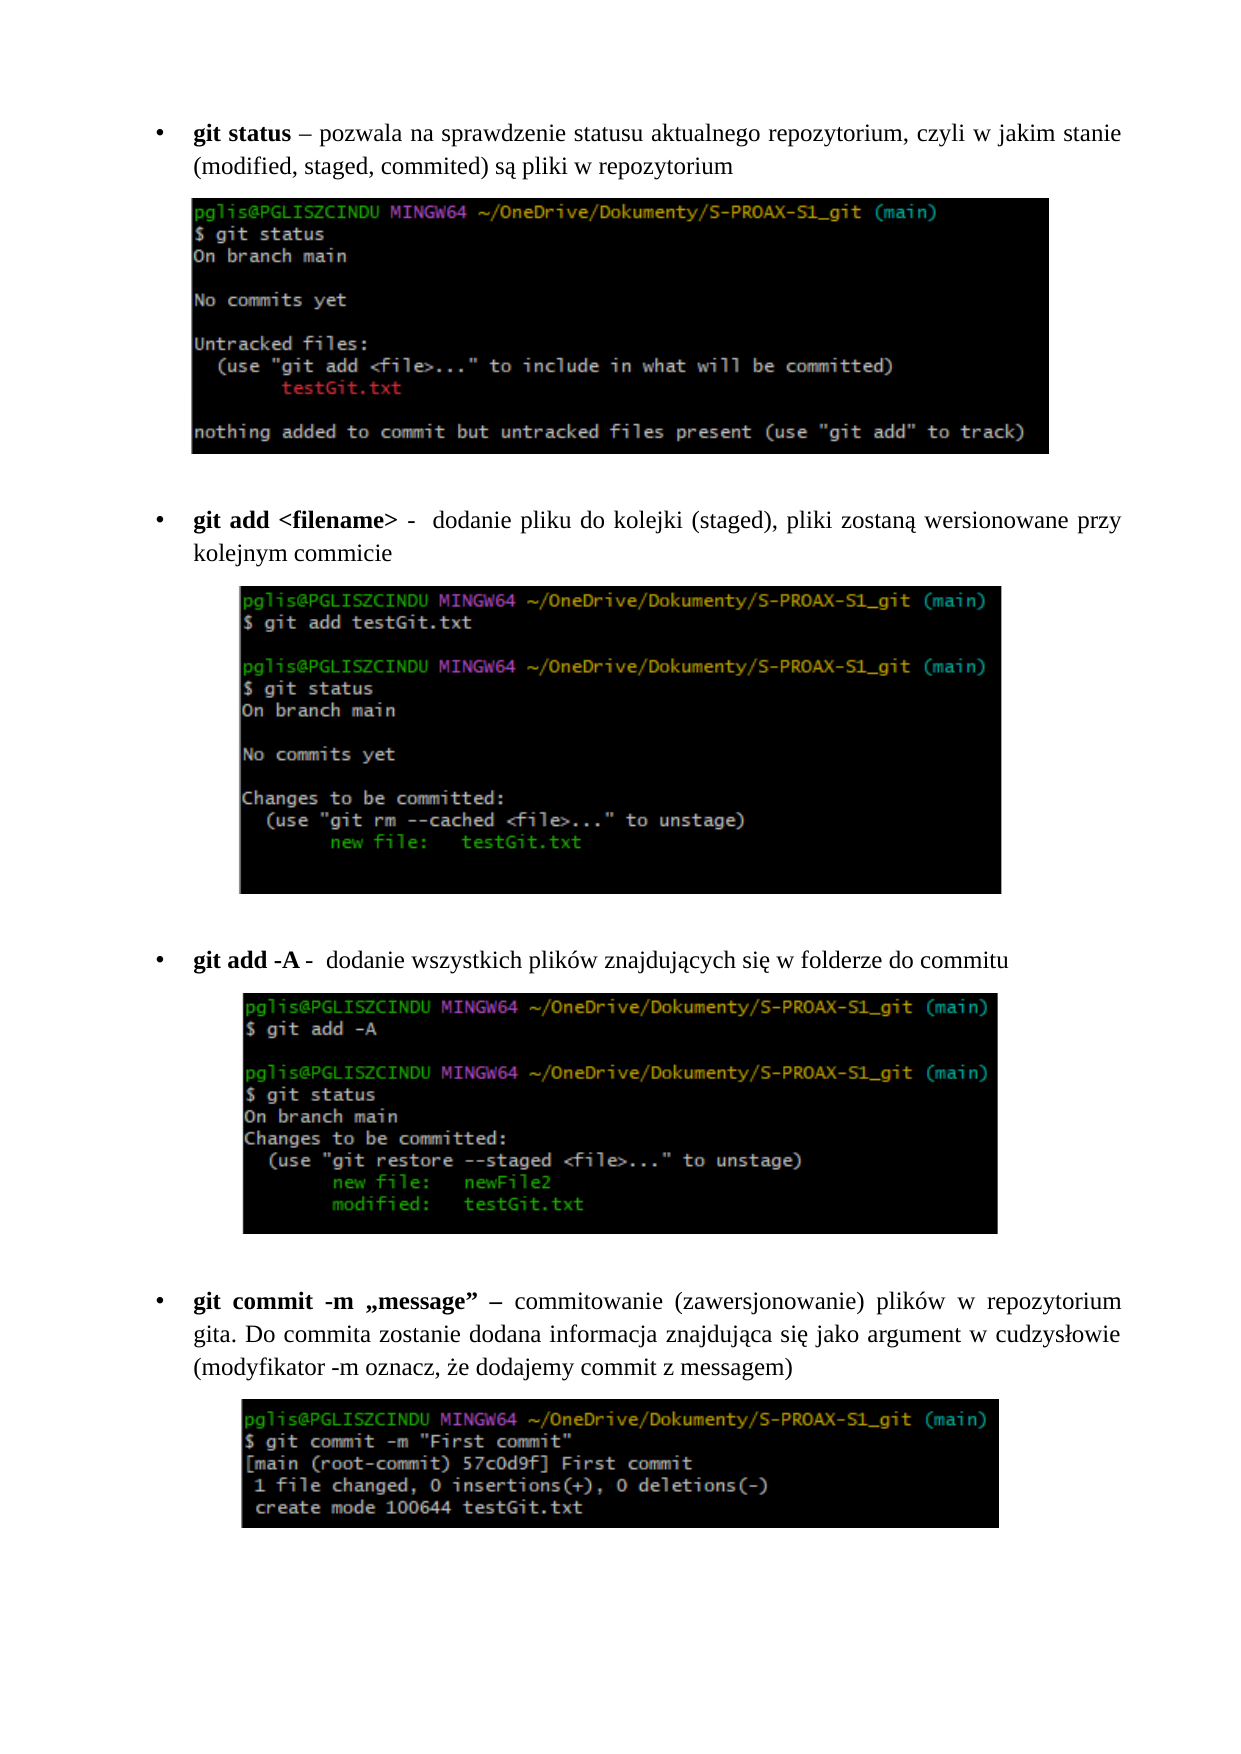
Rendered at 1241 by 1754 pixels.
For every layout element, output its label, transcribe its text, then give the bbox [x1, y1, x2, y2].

picture [238, 586, 1002, 894]
picture [241, 1399, 999, 1528]
list git status – pozwala na sprawdzenie statusu aktualnego repozytorium, czyli w jakim stanie (modified, staged, commited) są pliki w repozytorium [156, 118, 1122, 180]
picture [191, 198, 1049, 454]
list git add <filename> - dodanie pliku do kolejki (staged), pliki zostaną wersionowane przy kolejnym commicie [156, 505, 1122, 567]
picture [242, 993, 998, 1234]
list git add -A - dodanie wszystkich plików znajdujących się w folderze do commitu [156, 946, 1122, 974]
list git commit -m „message” – commitowanie (zawersjonowanie) plików w repozytorium gita. Do commita zostanie dodana informacja znajdująca się jako argument w cudzysłowie (modyfikator -m oznacz, że dodajemy commit z messagem) [156, 1286, 1122, 1381]
